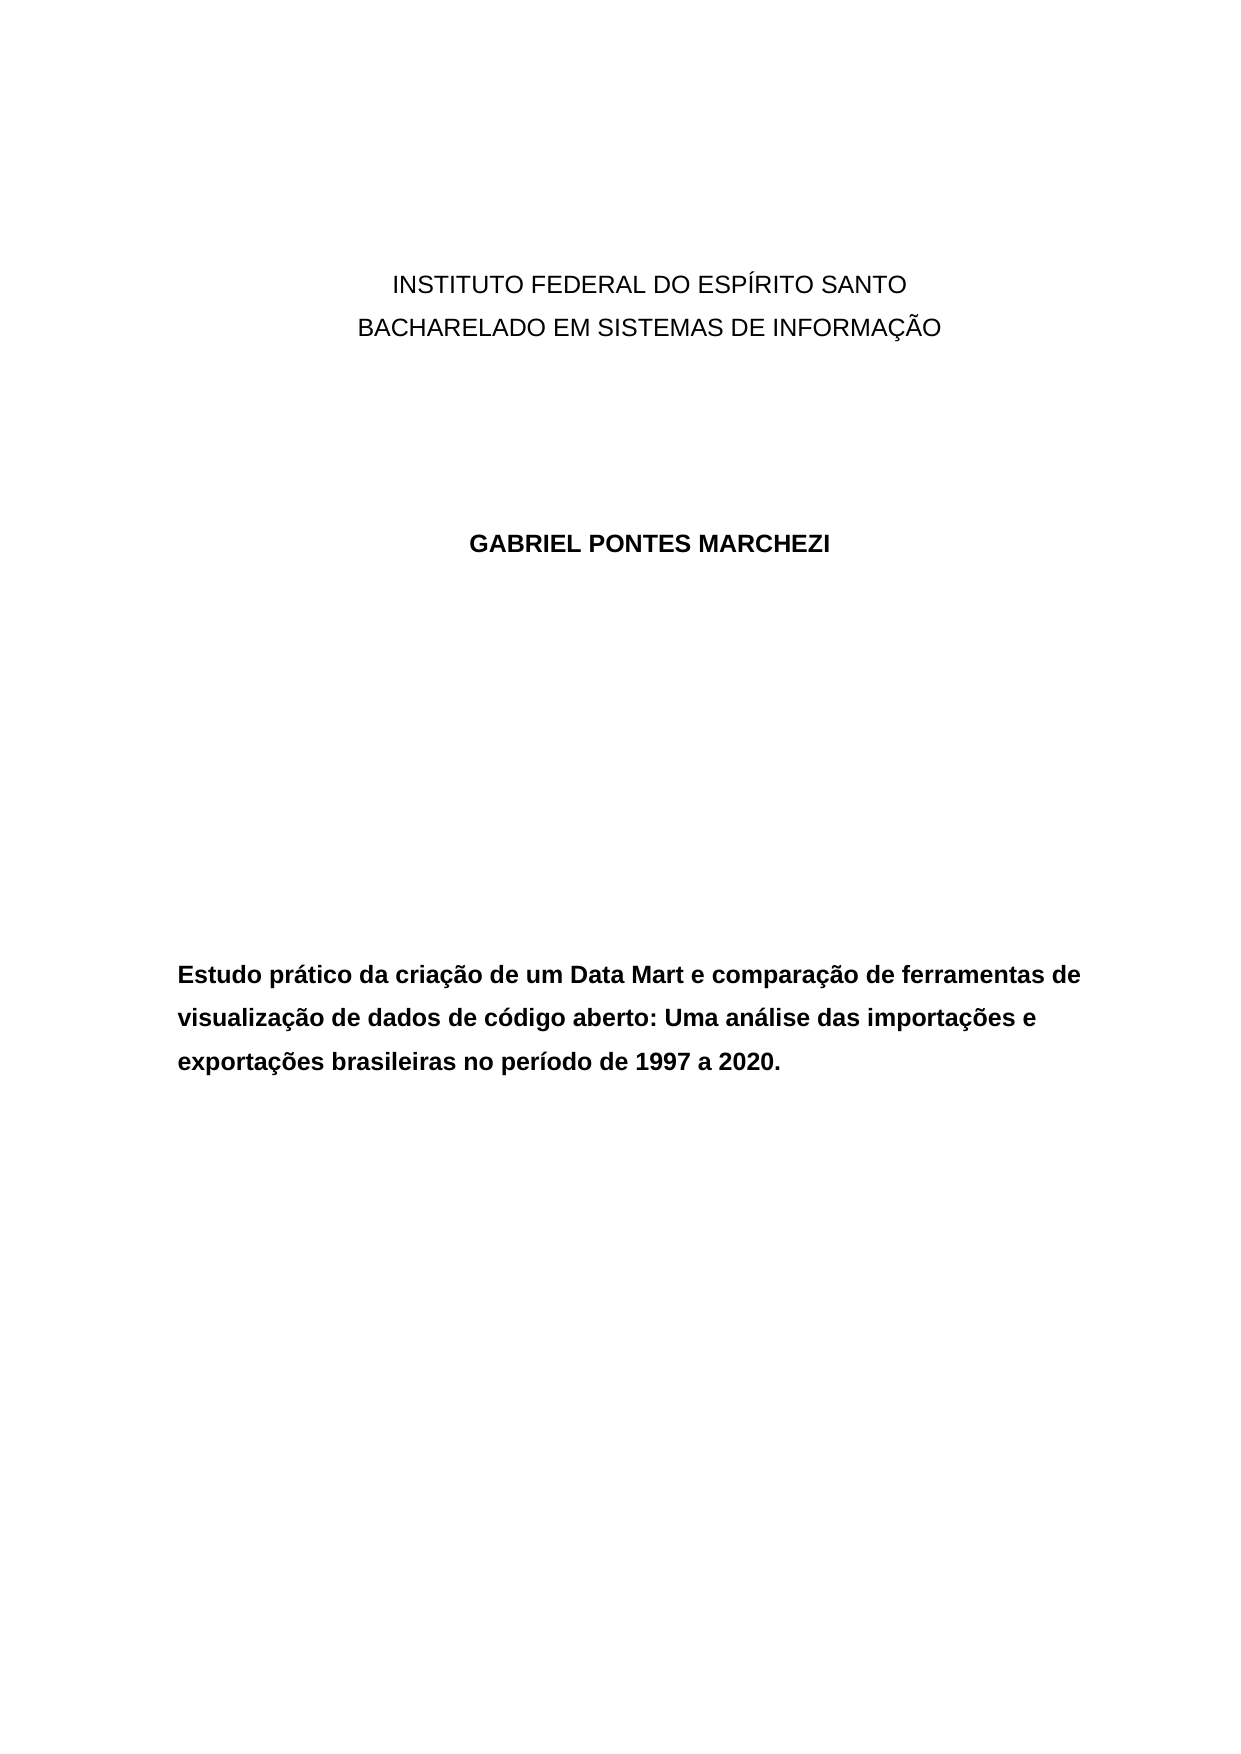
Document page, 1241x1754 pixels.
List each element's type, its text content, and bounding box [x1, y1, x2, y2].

text INSTITUTO FEDERAL DO ESPÍRITO SANTO [177, 270, 1122, 299]
text BACHARELADO EM SISTEMAS DE INFORMAÇÃO [177, 313, 1122, 342]
text Estudo prático da criação de um Data Mart e comparação de ferramentas de visualização de dados de código aberto: Uma análise das importações e exportações brasileiras no período de 1997 a 2020. [177, 960, 1122, 1075]
text GABRIEL PONTES MARCHEZI [177, 529, 1122, 558]
